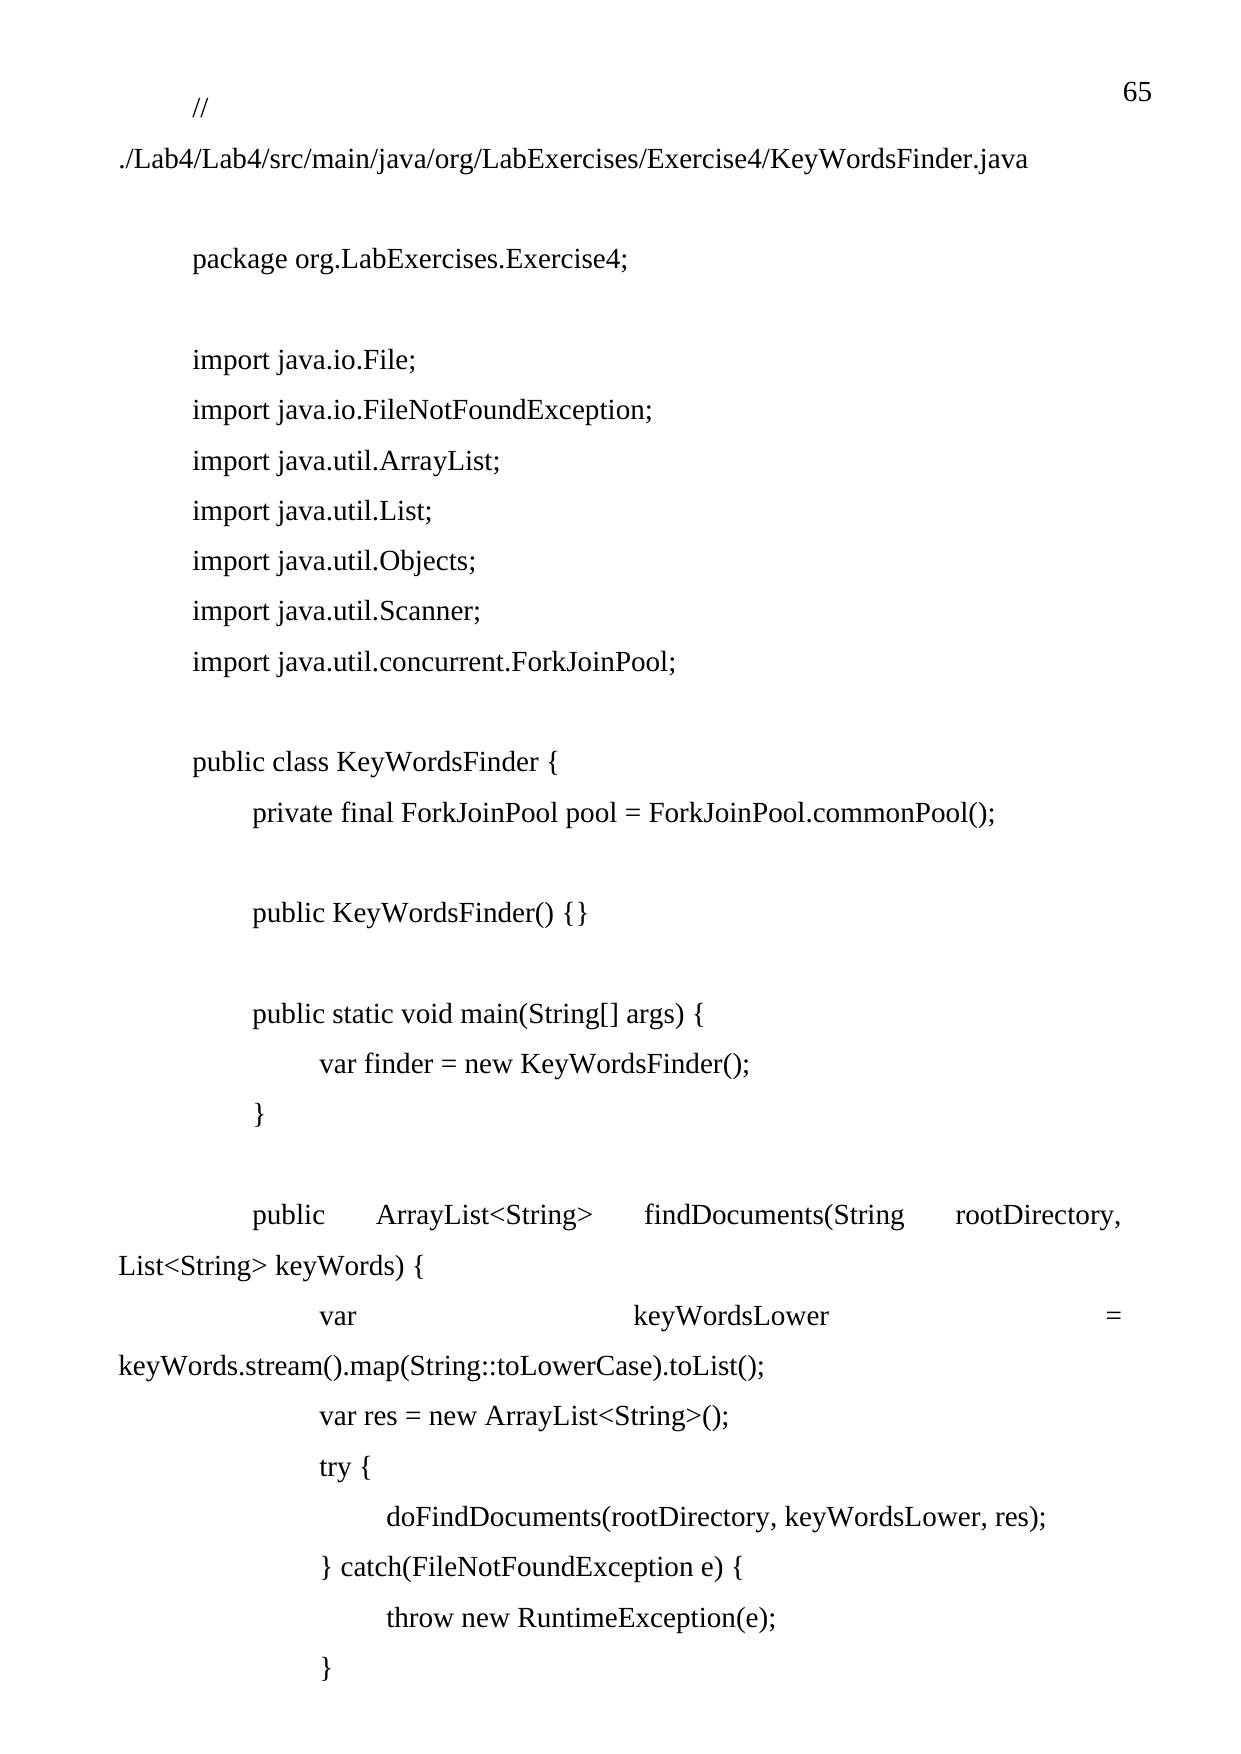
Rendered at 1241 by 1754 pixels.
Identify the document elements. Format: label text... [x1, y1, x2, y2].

text import java.util.Scanner; [118, 593, 1122, 627]
text var keyWordsLower = keyWords.stream().map(String::toLowerCase).toList(); [118, 1298, 1122, 1382]
text import java.util.List; [118, 493, 1122, 526]
text import java.util.concurrent.ForkJoinPool; [118, 644, 1122, 677]
text var res = new ArrayList<String>(); [118, 1398, 1122, 1432]
text public KeyWordsFinder() {} [118, 895, 1122, 929]
text // ./Lab4/Lab4/src/main/java/org/LabExercises/Exercise4/KeyWordsFinder.java [118, 90, 1122, 174]
text import java.util.ArrayList; [118, 443, 1122, 476]
text try { [118, 1449, 1122, 1482]
text package org.LabExercises.Exercise4; [118, 241, 1122, 275]
text import java.util.Objects; [118, 543, 1122, 577]
text var finder = new KeyWordsFinder(); [118, 1046, 1122, 1080]
text } [118, 1650, 1122, 1684]
text } catch(FileNotFoundException e) { [118, 1549, 1122, 1583]
text import java.io.File; [118, 342, 1122, 376]
text public static void main(String[] args) { [118, 996, 1122, 1029]
text throw new RuntimeException(e); [118, 1600, 1122, 1633]
text import java.io.FileNotFoundException; [118, 392, 1122, 426]
text private final ForkJoinPool pool = ForkJoinPool.commonPool(); [118, 795, 1122, 828]
text public ArrayList<String> findDocuments(String rootDirectory, List<String> keyWords) { [118, 1197, 1122, 1281]
text public class KeyWordsFinder { [118, 744, 1122, 778]
text } [118, 1097, 1122, 1130]
text doFindDocuments(rootDirectory, keyWordsLower, res); [118, 1499, 1122, 1533]
